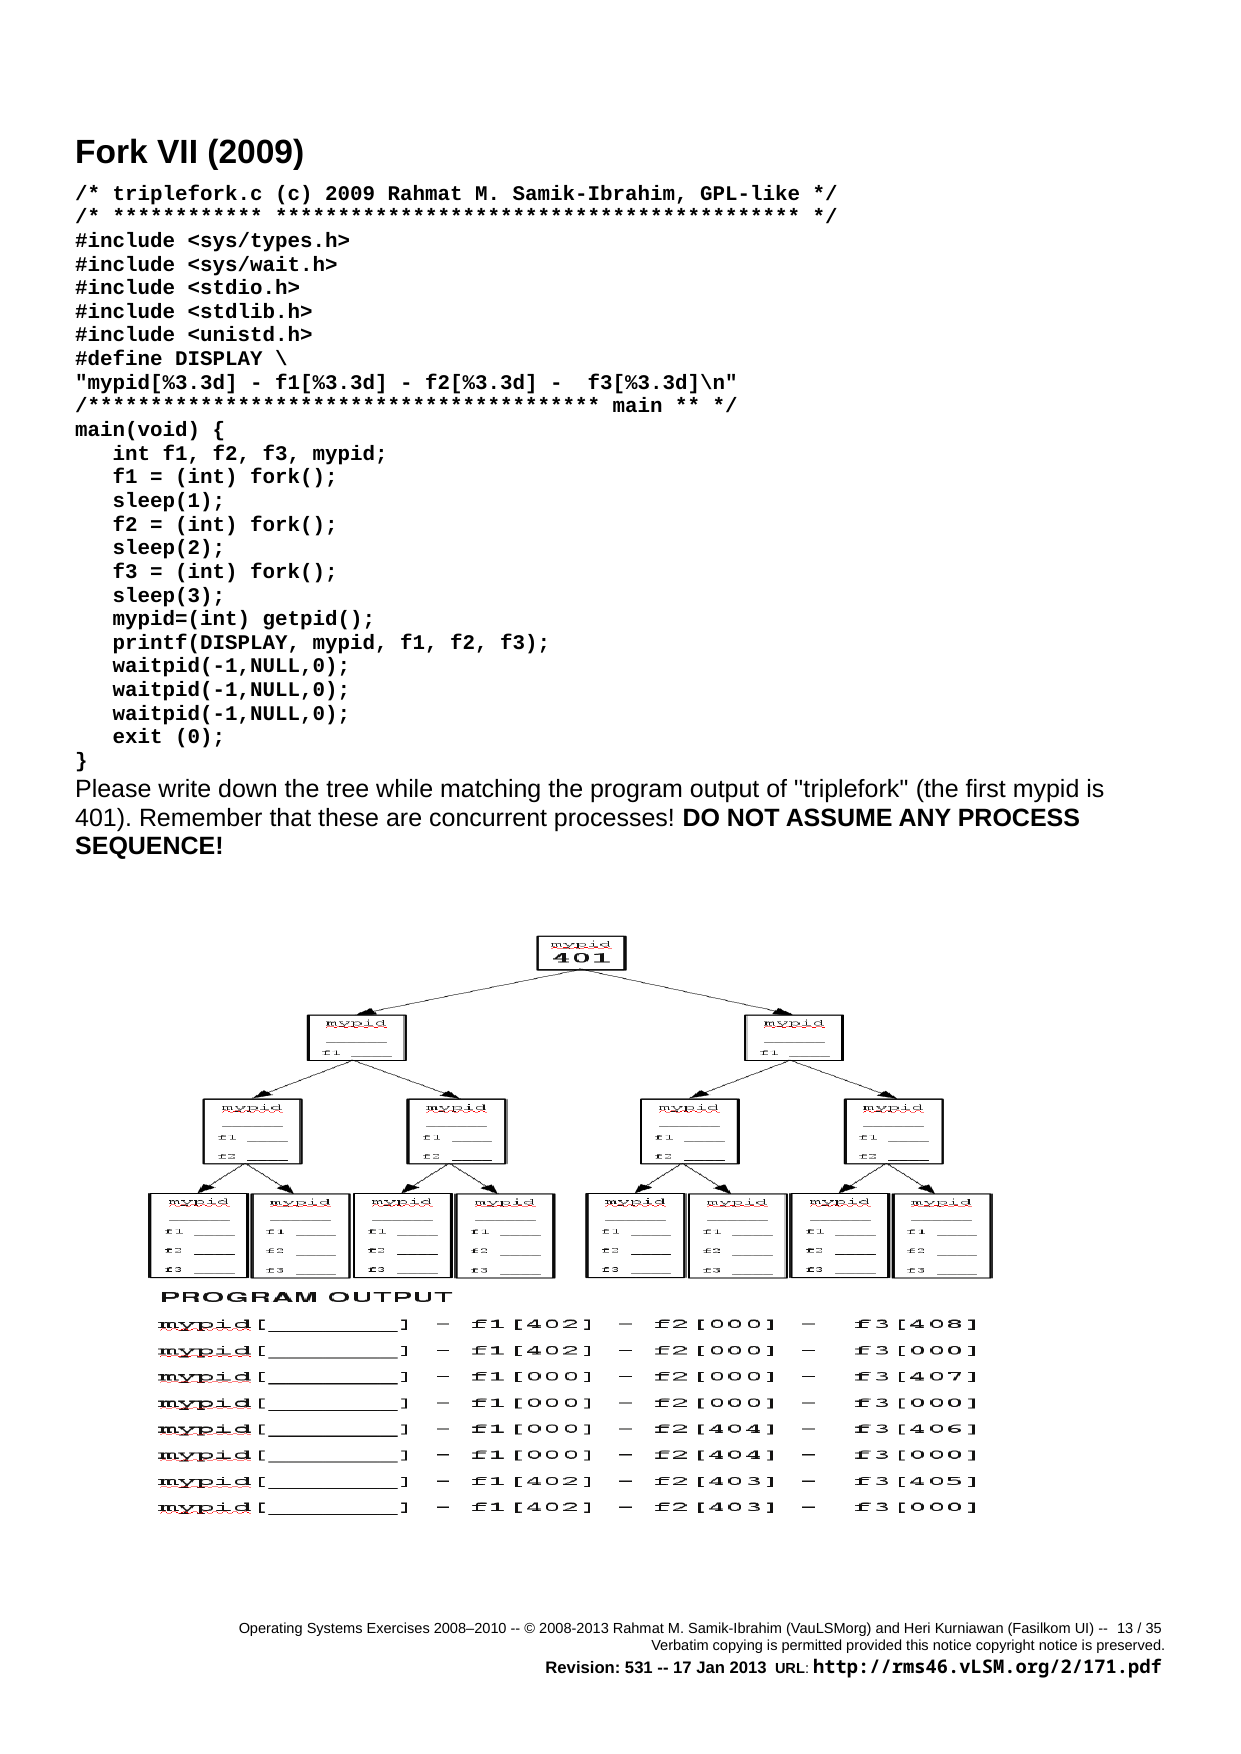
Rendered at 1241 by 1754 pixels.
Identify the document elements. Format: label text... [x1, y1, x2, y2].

text #include <stdlib.h> [75, 301, 1166, 324]
text sleep(2); [75, 537, 1166, 561]
text int f1, f2, f3, mypid; [75, 443, 1166, 466]
text waitpid(-1,NULL,0); [75, 703, 1166, 726]
text waitpid(-1,NULL,0); [75, 679, 1166, 703]
text f1 = (int) fork(); [75, 466, 1166, 490]
text f2 = (int) fork(); [75, 514, 1166, 537]
text #define DISPLAY \ [75, 348, 1166, 372]
text #include <sys/types.h> [75, 230, 1166, 253]
text "mypid[%3.3d] - f1[%3.3d] - f2[%3.3d] - f3[%3.3d]\n" [75, 372, 1166, 395]
text printf(DISPLAY, mypid, f1, f2, f3); [75, 632, 1166, 656]
picture [79, 907, 1087, 1539]
text waitpid(-1,NULL,0); [75, 656, 1166, 679]
text sleep(3); [75, 584, 1166, 608]
text /* triplefork.c (c) 2009 Rahmat M. Samik-Ibrahim, GPL-like */ [75, 183, 1166, 206]
text exit (0); [75, 726, 1166, 750]
text #include <stdio.h> [75, 277, 1166, 301]
text /* ************ ****************************************** */ [75, 206, 1166, 230]
text Please write down the tree while matching the program output of ''triplefork'' (the first mypid is 401). Remember that these are concurrent processes! DO NOT ASSUME ANY PROCESS SEQUENCE! [75, 774, 1166, 860]
text } [75, 750, 1166, 774]
subtitle Fork VII (2009) [75, 132, 1166, 171]
text f3 = (int) fork(); [75, 561, 1166, 584]
text main(void) { [75, 419, 1166, 443]
text sleep(1); [75, 490, 1166, 514]
text /***************************************** main ** */ [75, 395, 1166, 419]
text #include <sys/wait.h> [75, 253, 1166, 277]
text mypid=(int) getpid(); [75, 608, 1166, 632]
text #include <unistd.h> [75, 324, 1166, 348]
